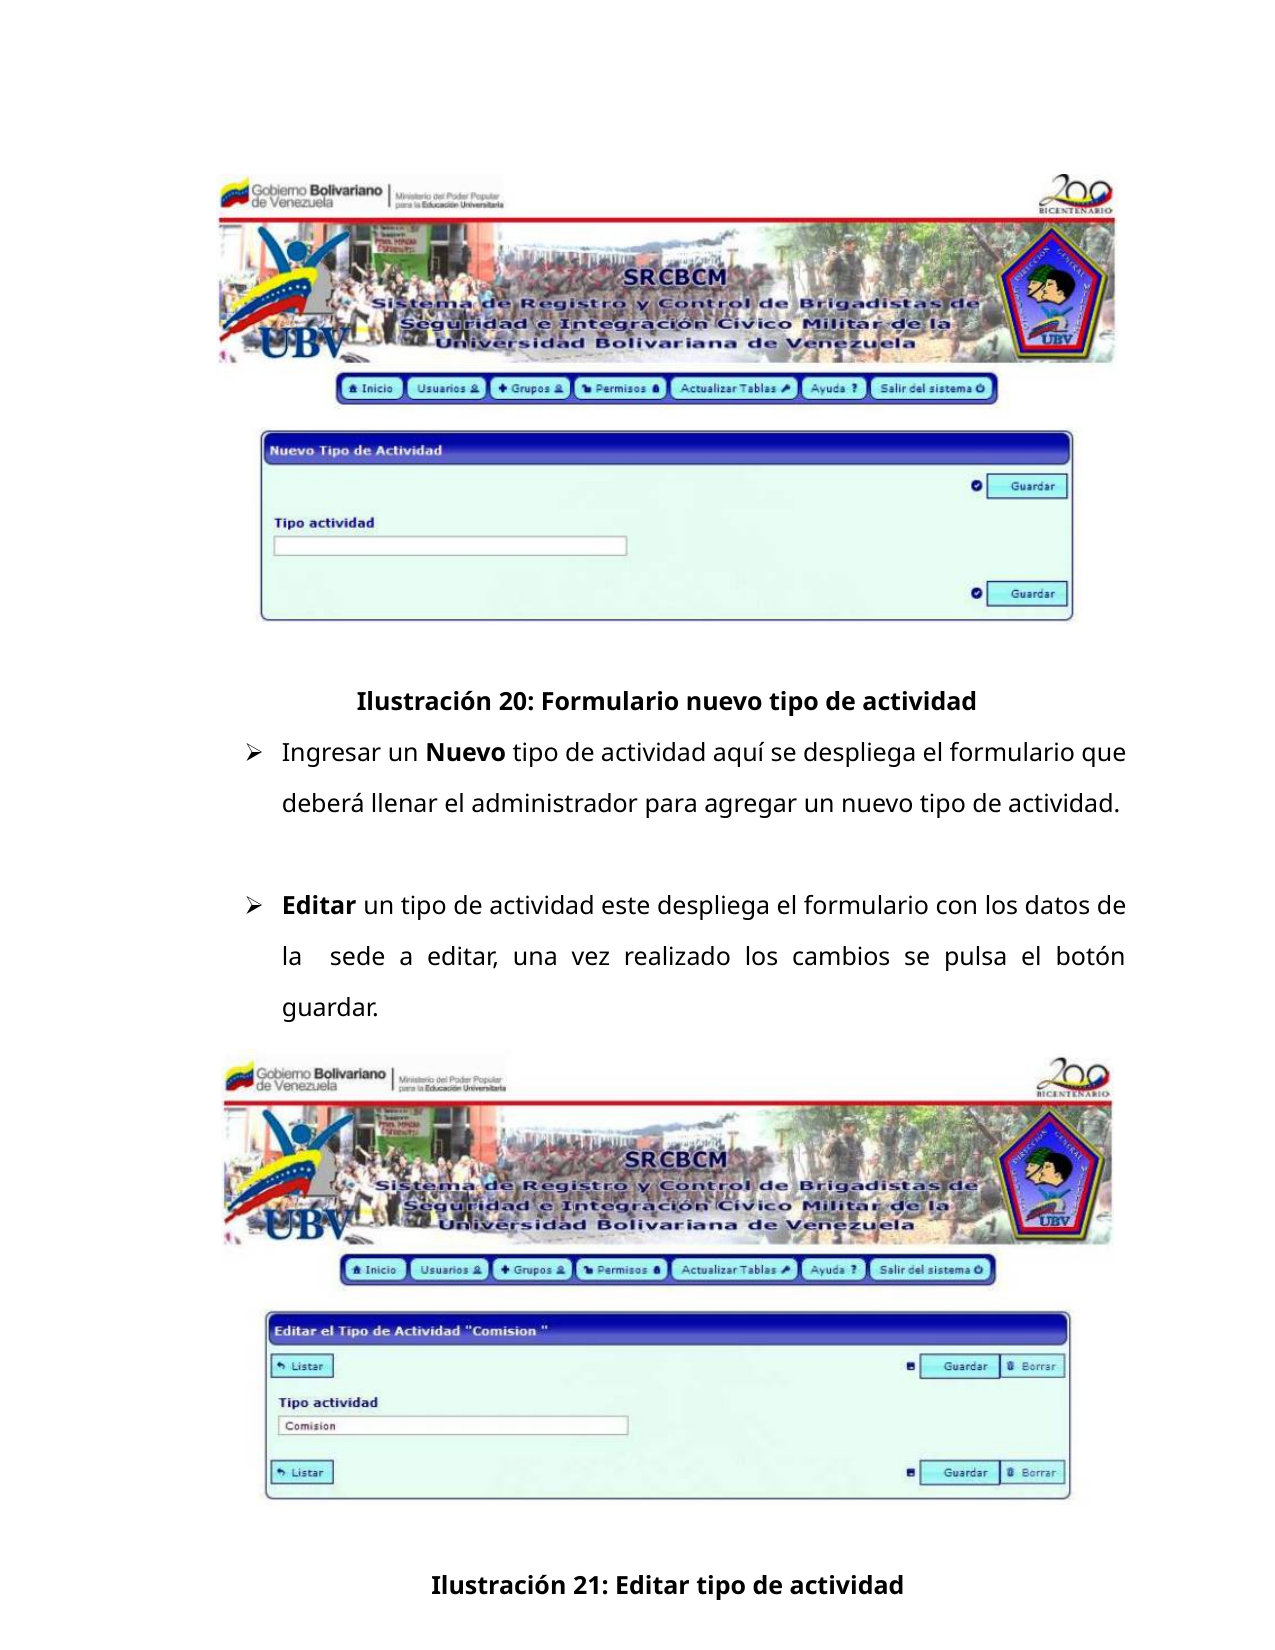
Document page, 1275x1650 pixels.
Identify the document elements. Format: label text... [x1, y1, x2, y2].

list Ingresar un Nuevo tipo de actividad aquí se despliega el formulario que deberá llenar el administrador para agregar un nuevo tipo de actividad. [216, 148, 1127, 819]
list Editar un tipo de actividad este despliega el formulario con los datos de la sede a editar, una vez realizado los cambios se pulsa el botón guardar. [244, 887, 1127, 1024]
list Ilustración 20: Formulario nuevo tipo de actividad [216, 683, 1118, 717]
list Ilustración 21: Editar tipo de actividad [221, 1567, 1114, 1601]
picture [221, 1049, 1115, 1509]
list [221, 1509, 1114, 1567]
picture [216, 174, 1118, 625]
